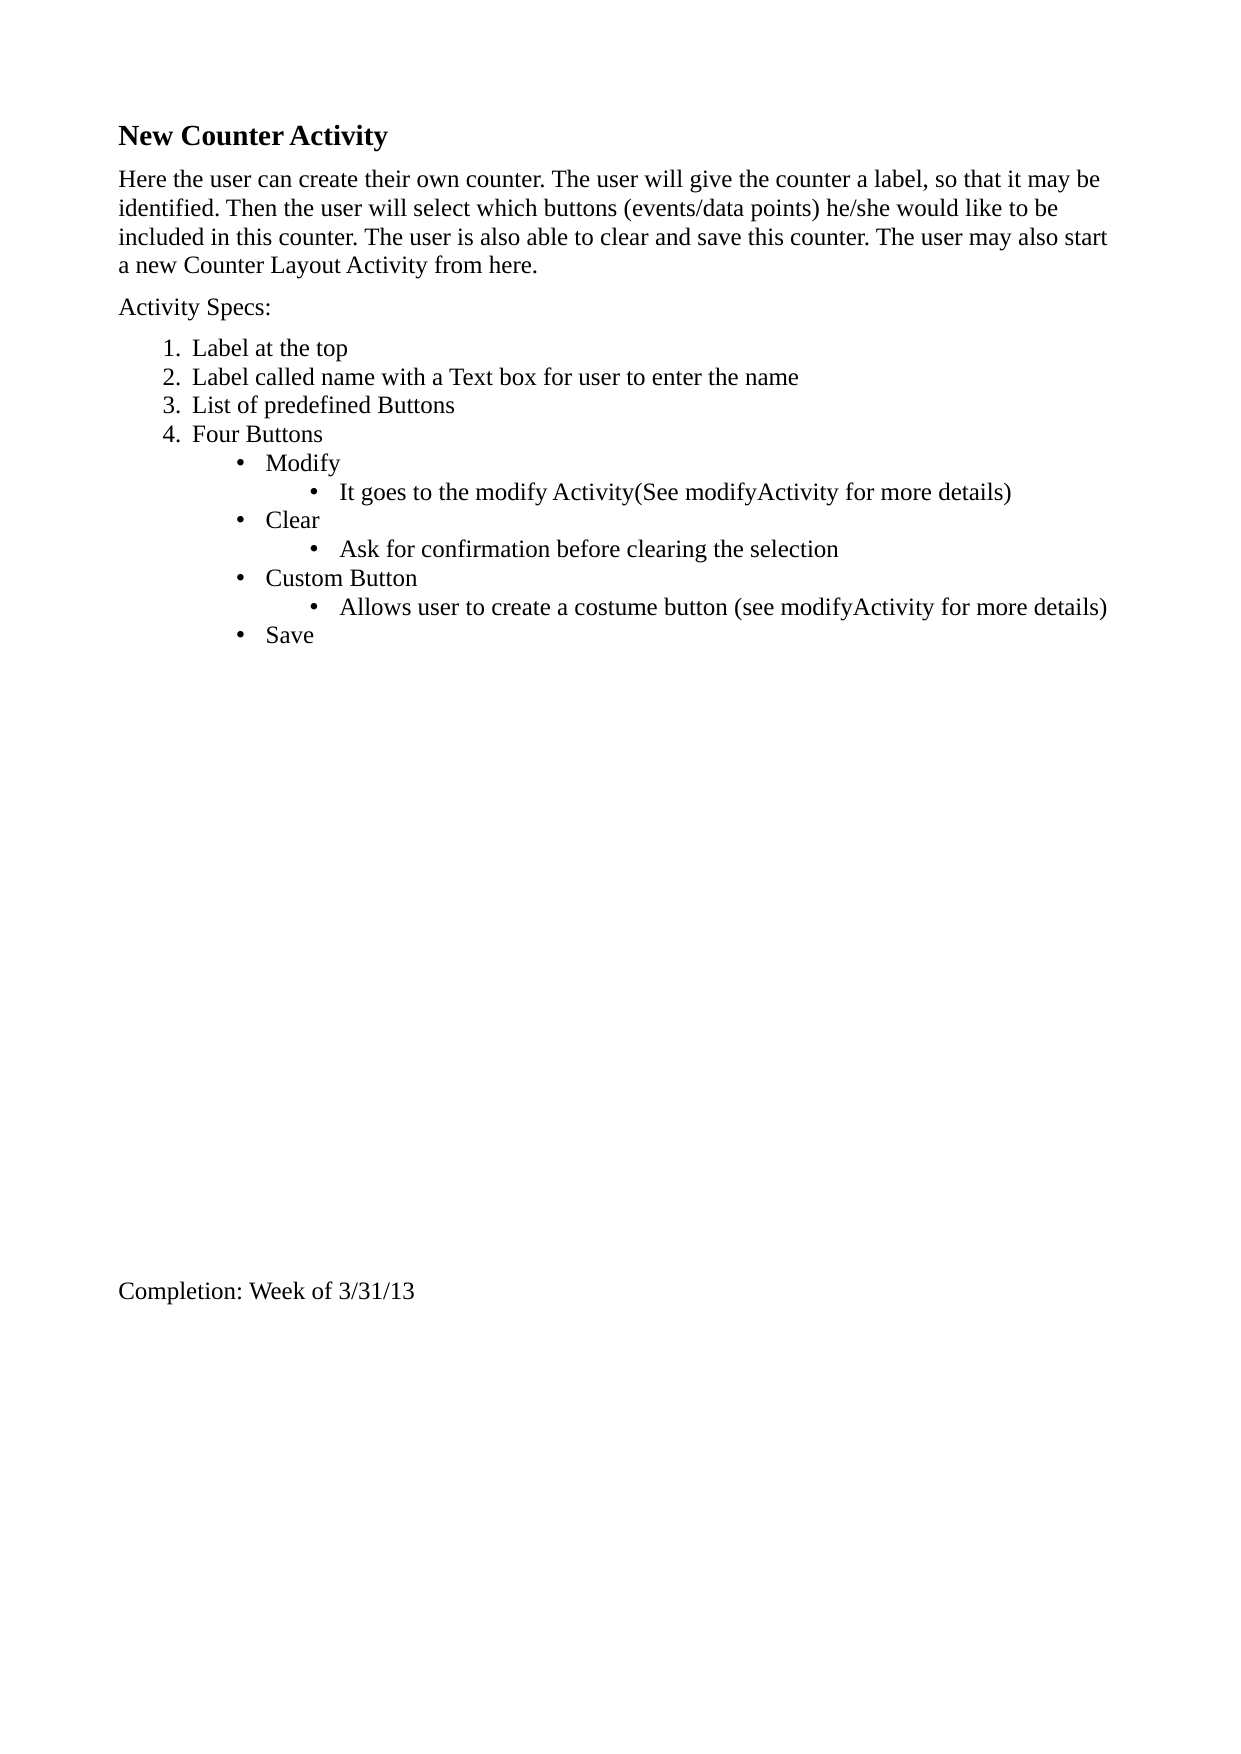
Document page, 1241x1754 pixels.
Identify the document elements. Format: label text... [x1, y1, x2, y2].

list List of predefined Buttons [162, 390, 1122, 419]
list It goes to the modify Activity(See modifyActivity for more details) [309, 477, 1122, 505]
list Save [236, 620, 1122, 649]
text Here the user can create their own counter. The user will give the counter a label, so that it may be identified. Then the user will select which buttons (events/data points) he/she would like to be included in this counter. The user is also able to clear and save this counter. The user may also start a new Counter Layout Activity from here. [118, 164, 1122, 279]
subtitle New Counter Activity [118, 118, 1122, 152]
list Clear [236, 505, 1122, 534]
list Four Buttons [162, 419, 1122, 448]
text Activity Specs: [118, 292, 1122, 320]
list Custom Button [236, 563, 1122, 592]
list Label at the top [162, 333, 1122, 362]
list Modify [236, 448, 1122, 477]
text Completion: Week of 3/31/13 [118, 1276, 1122, 1305]
list Label called name with a Text box for user to enter the name [162, 362, 1122, 390]
list Allows user to create a costume button (see modifyActivity for more details) [309, 592, 1122, 620]
list Ask for confirmation before clearing the selection [309, 534, 1122, 563]
